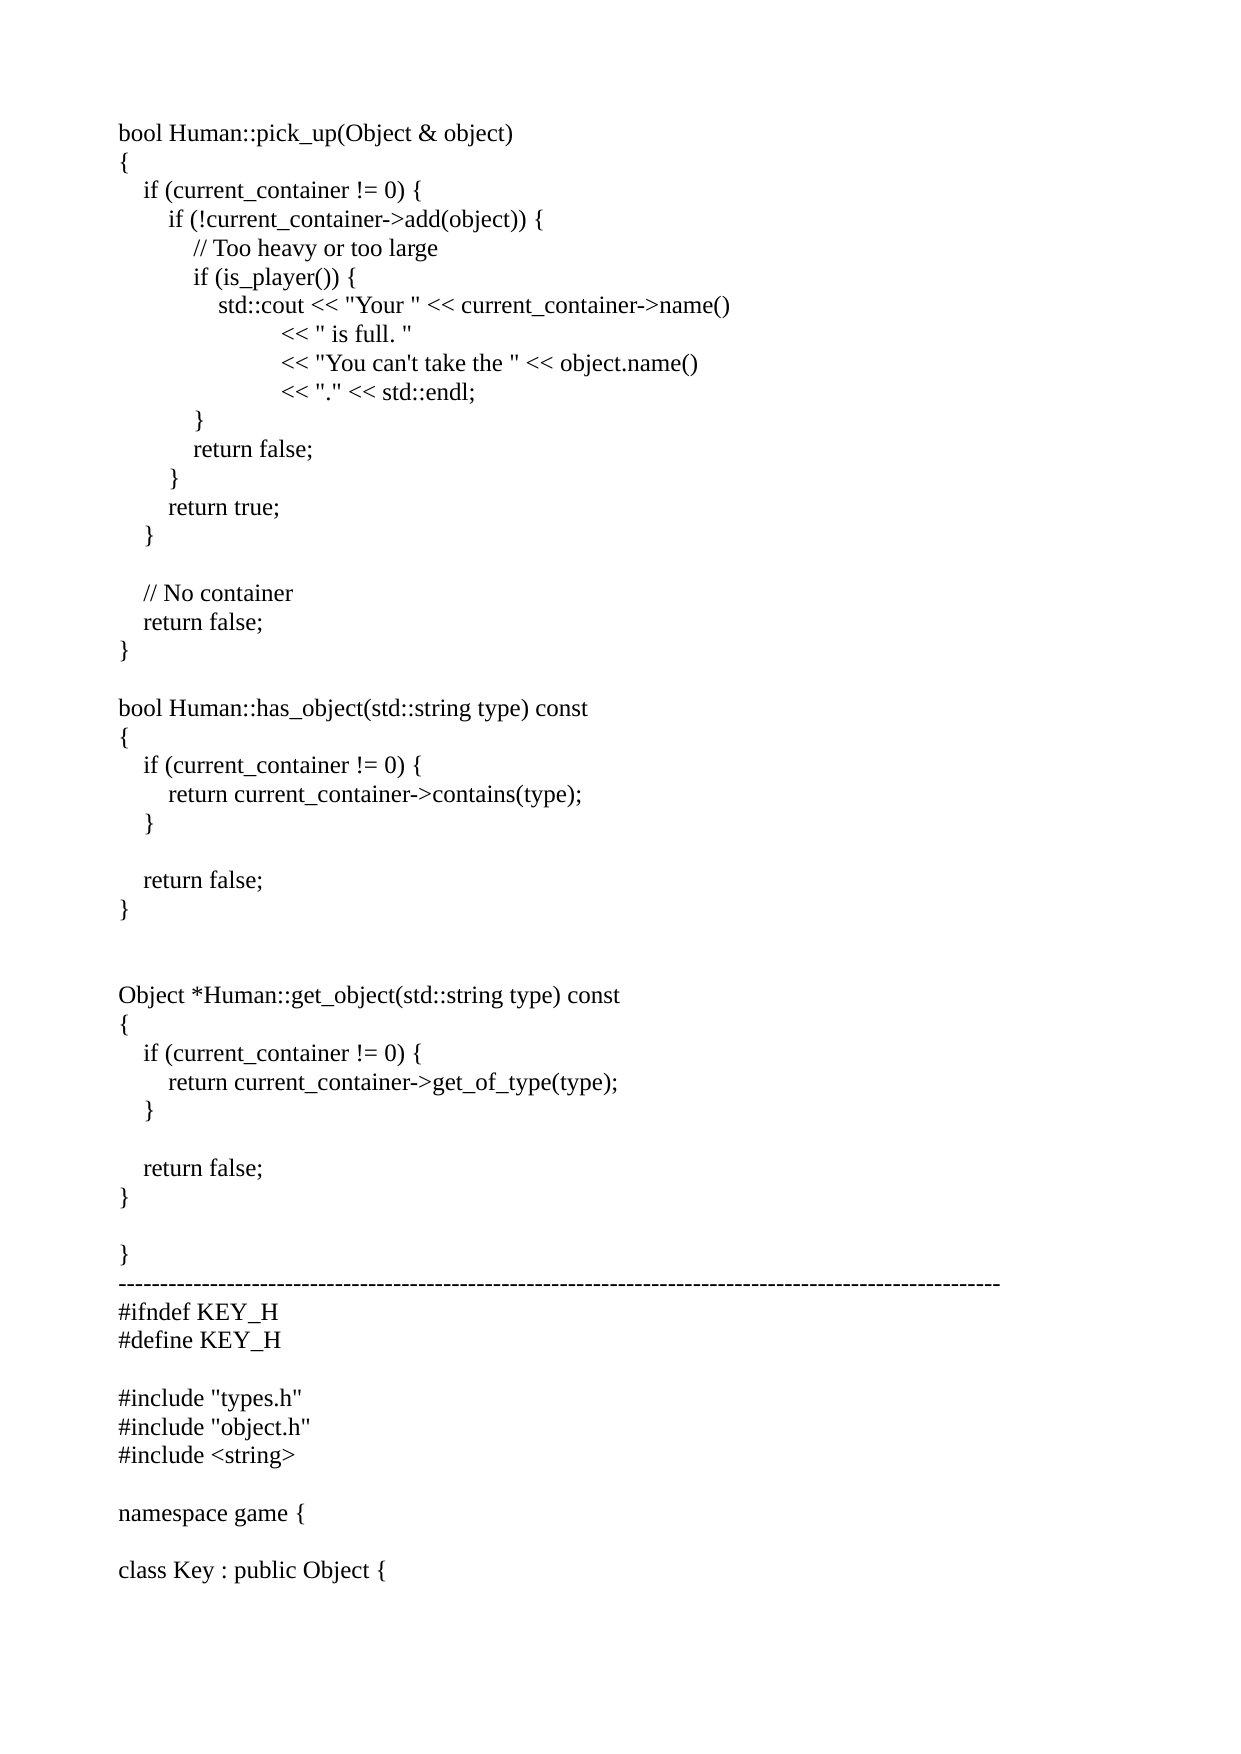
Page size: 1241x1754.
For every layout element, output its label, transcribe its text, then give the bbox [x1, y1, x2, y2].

text ---------------------------------------------------------------------------------------------------------- [118, 1268, 1122, 1297]
text return current_container->contains(type); [118, 779, 1122, 808]
text if (current_container != 0) { [118, 1038, 1122, 1067]
text if (current_container != 0) { [118, 176, 1122, 204]
text { [118, 147, 1122, 176]
text } [118, 894, 1122, 923]
text namespace game { [118, 1498, 1122, 1527]
text { [118, 722, 1122, 751]
text } [118, 463, 1122, 492]
text } [118, 1096, 1122, 1124]
text << "You can't take the " << object.name() [118, 348, 1122, 377]
text #include "object.h" [118, 1412, 1122, 1441]
text } [118, 1182, 1122, 1211]
text return true; [118, 492, 1122, 521]
text // Too heavy or too large [118, 233, 1122, 262]
text if (is_player()) { [118, 262, 1122, 291]
text bool Human::pick_up(Object & object) [118, 118, 1122, 147]
text // No container [118, 578, 1122, 607]
text class Key : public Object { [118, 1556, 1122, 1584]
text bool Human::has_object(std::string type) const [118, 693, 1122, 722]
text } [118, 808, 1122, 837]
text } [118, 406, 1122, 434]
text return current_container->get_of_type(type); [118, 1067, 1122, 1096]
text #include "types.h" [118, 1383, 1122, 1412]
text if (current_container != 0) { [118, 751, 1122, 779]
text Object *Human::get_object(std::string type) const [118, 981, 1122, 1009]
text #define KEY_H [118, 1326, 1122, 1354]
text << " is full. " [118, 319, 1122, 348]
text return false; [118, 434, 1122, 463]
text } [118, 1239, 1122, 1268]
text return false; [118, 1153, 1122, 1182]
text #ifndef KEY_H [118, 1297, 1122, 1326]
text { [118, 1009, 1122, 1038]
text if (!current_container->add(object)) { [118, 204, 1122, 233]
text std::cout << "Your " << current_container->name() [118, 291, 1122, 319]
text } [118, 636, 1122, 664]
text } [118, 521, 1122, 549]
text return false; [118, 607, 1122, 636]
text return false; [118, 866, 1122, 894]
text << "." << std::endl; [118, 377, 1122, 406]
text #include <string> [118, 1441, 1122, 1469]
